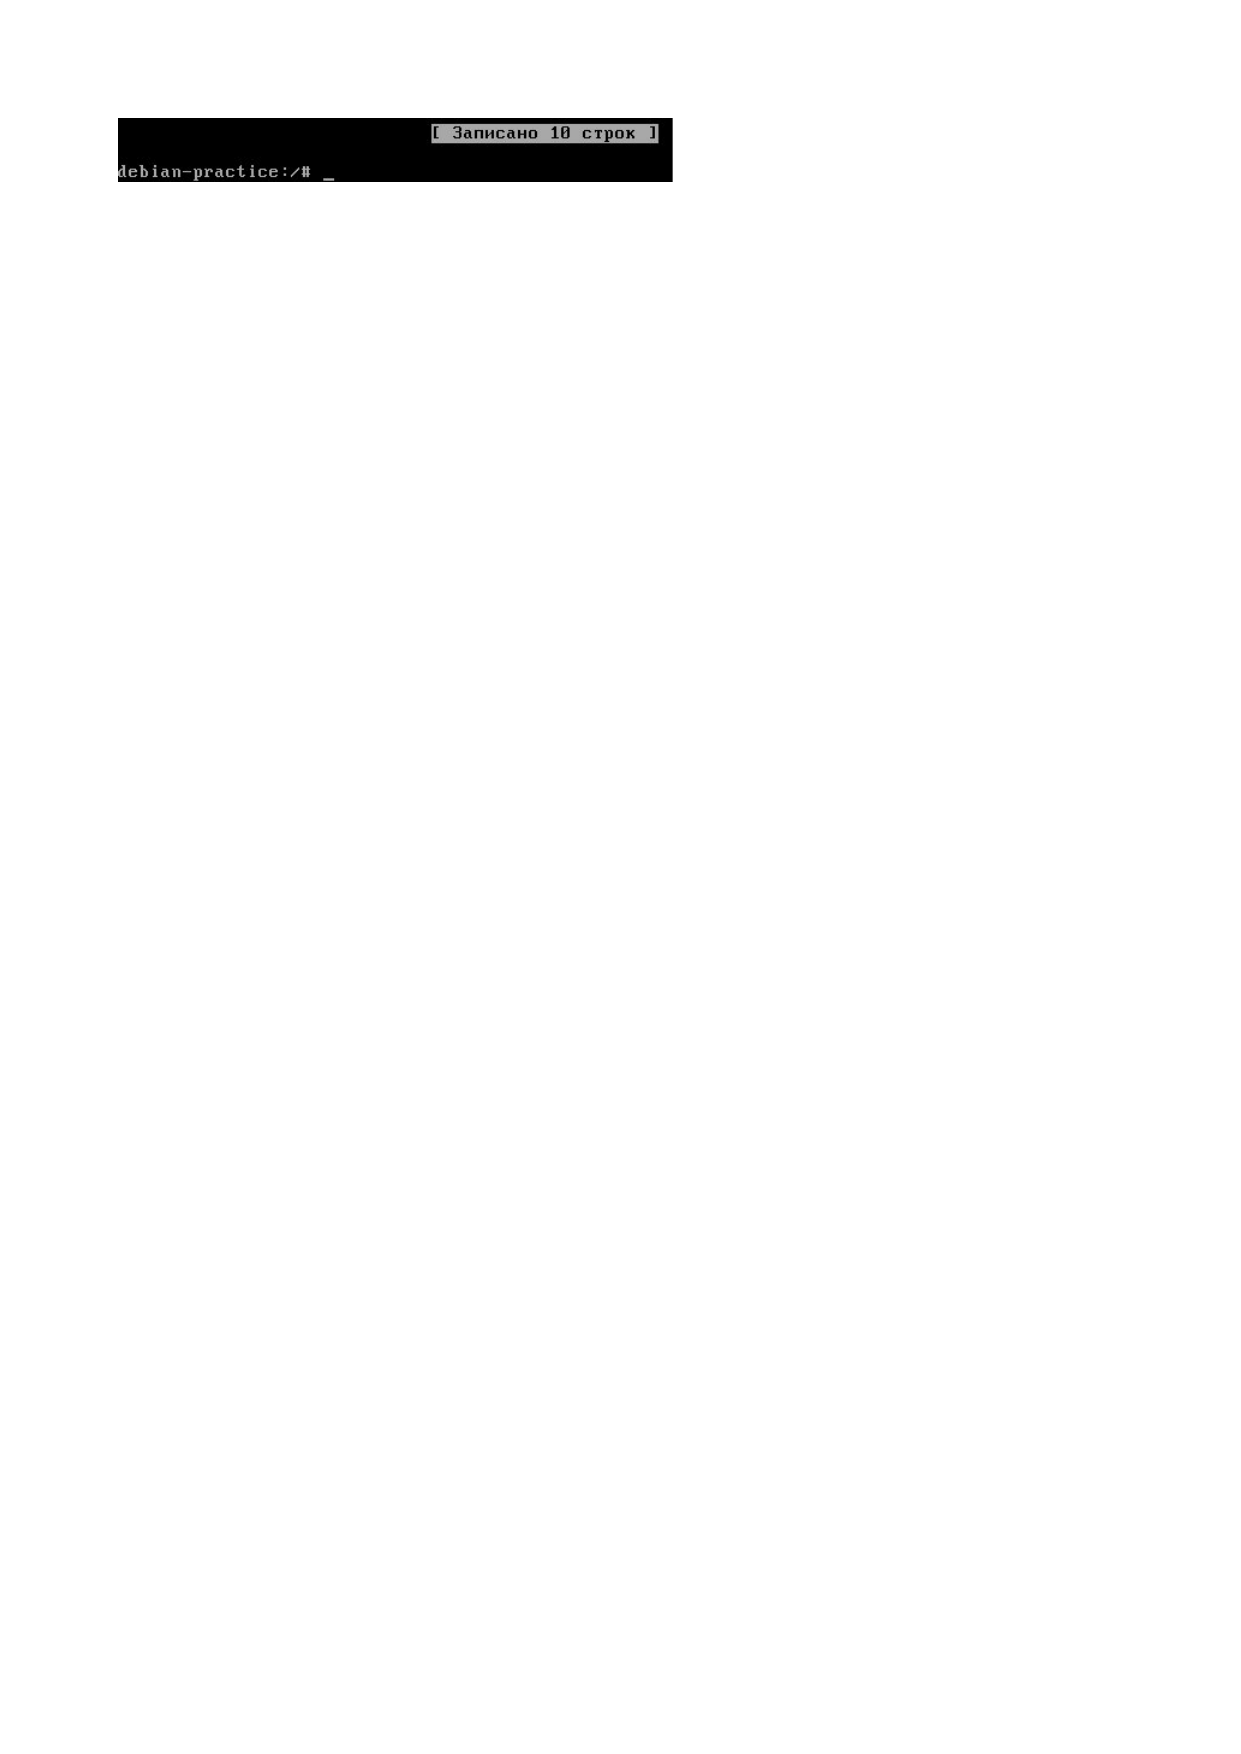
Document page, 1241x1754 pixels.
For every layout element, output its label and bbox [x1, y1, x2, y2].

picture [118, 118, 673, 182]
